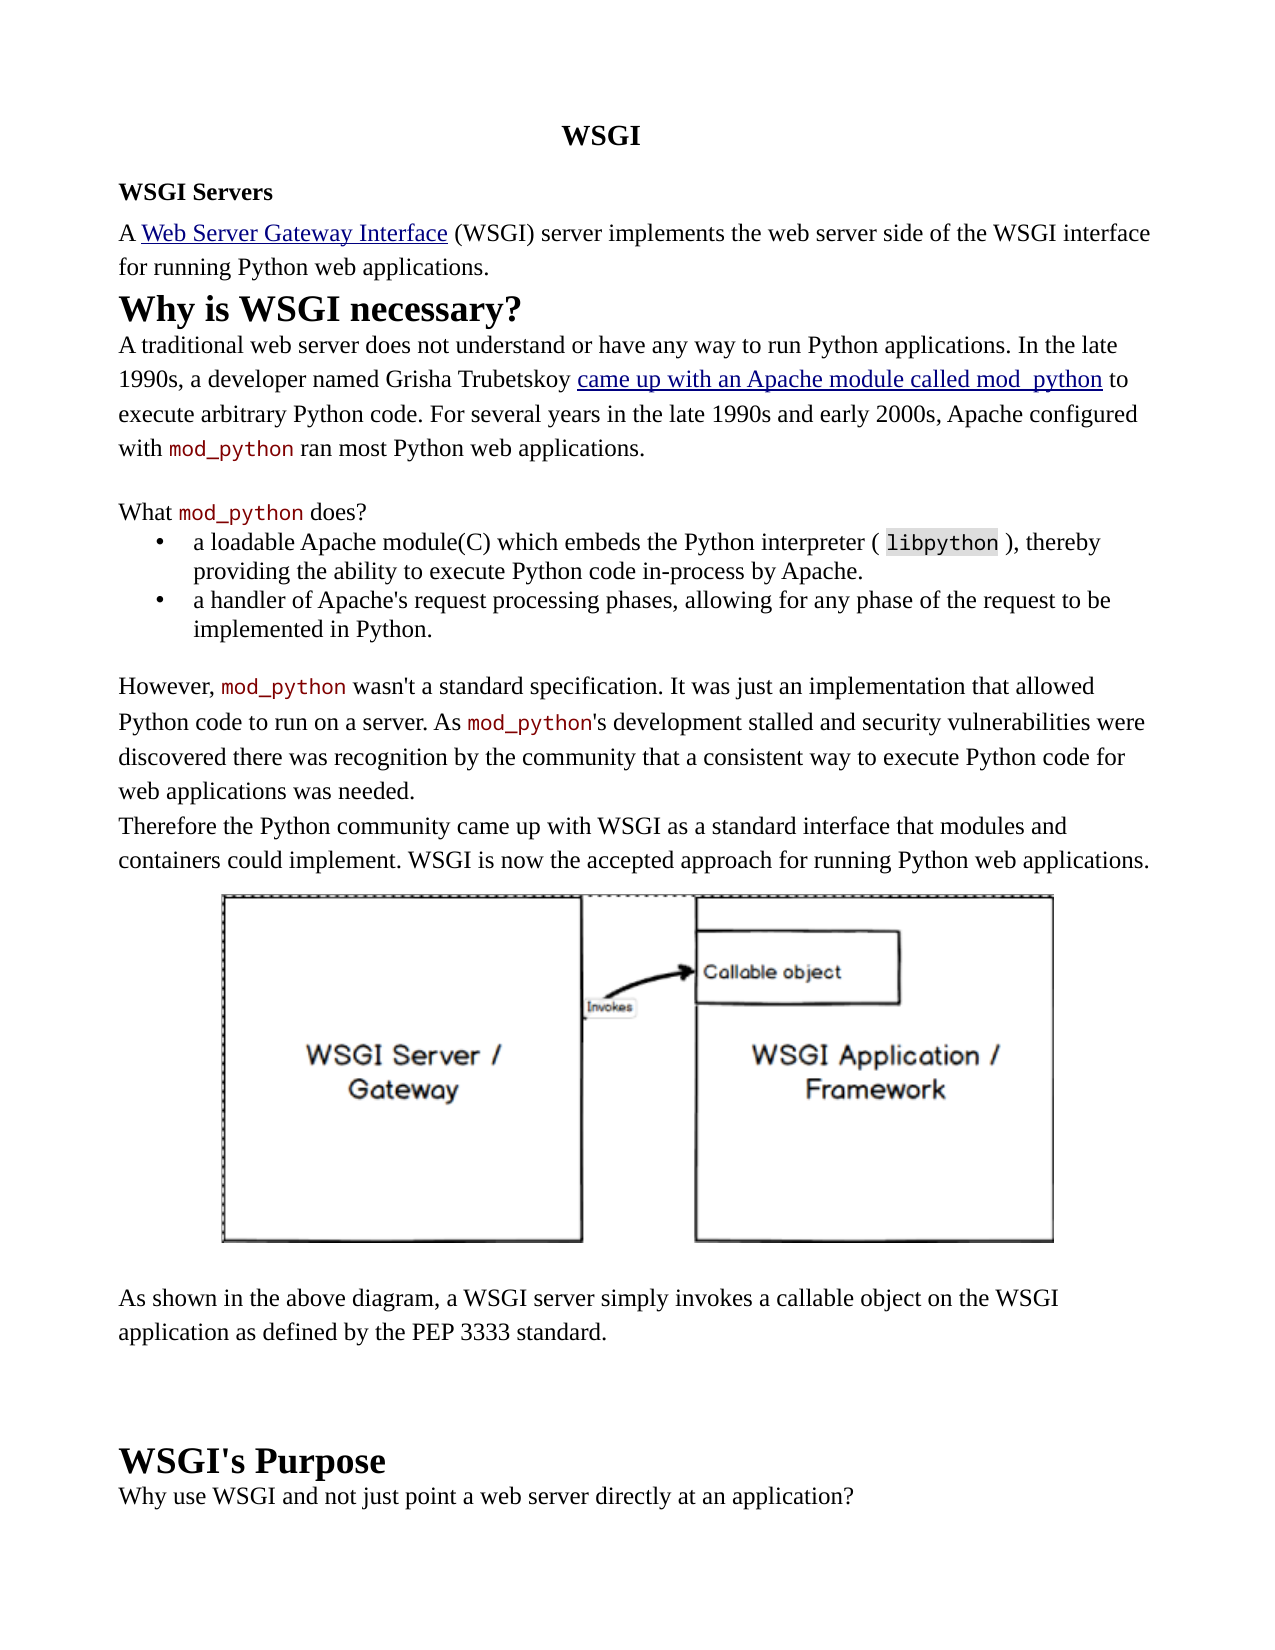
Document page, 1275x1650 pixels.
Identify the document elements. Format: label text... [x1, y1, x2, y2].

text Therefore the Python community came up with WSGI as a standard interface that modules and containers could implement. WSGI is now the accepted approach for running Python web applications. [118, 811, 1157, 874]
list a loadable Apache module(C) which embeds the Python interpreter ( libpython ), thereby providing the ability to execute Python code in-process by Apache. [156, 527, 1157, 585]
text As shown in the above diagram, a WSGI server simply invokes a callable object on the WSGI application as defined by the PEP 3333 standard. [118, 1283, 1157, 1346]
subtitle WSGI Servers [118, 177, 1157, 205]
subtitle Why is WSGI necessary? [118, 287, 1157, 330]
text A traditional web server does not understand or have any way to run Python applications. In the late 1990s, a developer named Grisha Trubetskoy came up with an Apache module called mod_python to execute arbitrary Python code. For several years in the late 1990s and early 2000s, Apache configured with mod_python ran most Python web applications. [118, 330, 1157, 463]
text A Web Server Gateway Interface (WSGI) server implements the web server side of the WSGI interface for running Python web applications. [118, 218, 1157, 281]
picture [221, 894, 1054, 1243]
list a handler of Apache's request processing phases, allowing for any phase of the request to be implemented in Python. [156, 585, 1157, 643]
text However, mod_python wasn't a standard specification. It was just an implementation that allowed Python code to run on a server. As mod_python's development stalled and security vulnerabilities were discovered there was recognition by the community that a consistent way to execute Python code for web applications was needed. [118, 671, 1157, 805]
text Why use WSGI and not just point a web server directly at an application? [118, 1481, 1157, 1510]
subtitle WSGI's Purpose [118, 1438, 1157, 1481]
text What mod_python does? [118, 497, 1157, 527]
text WSGI [118, 118, 1157, 152]
